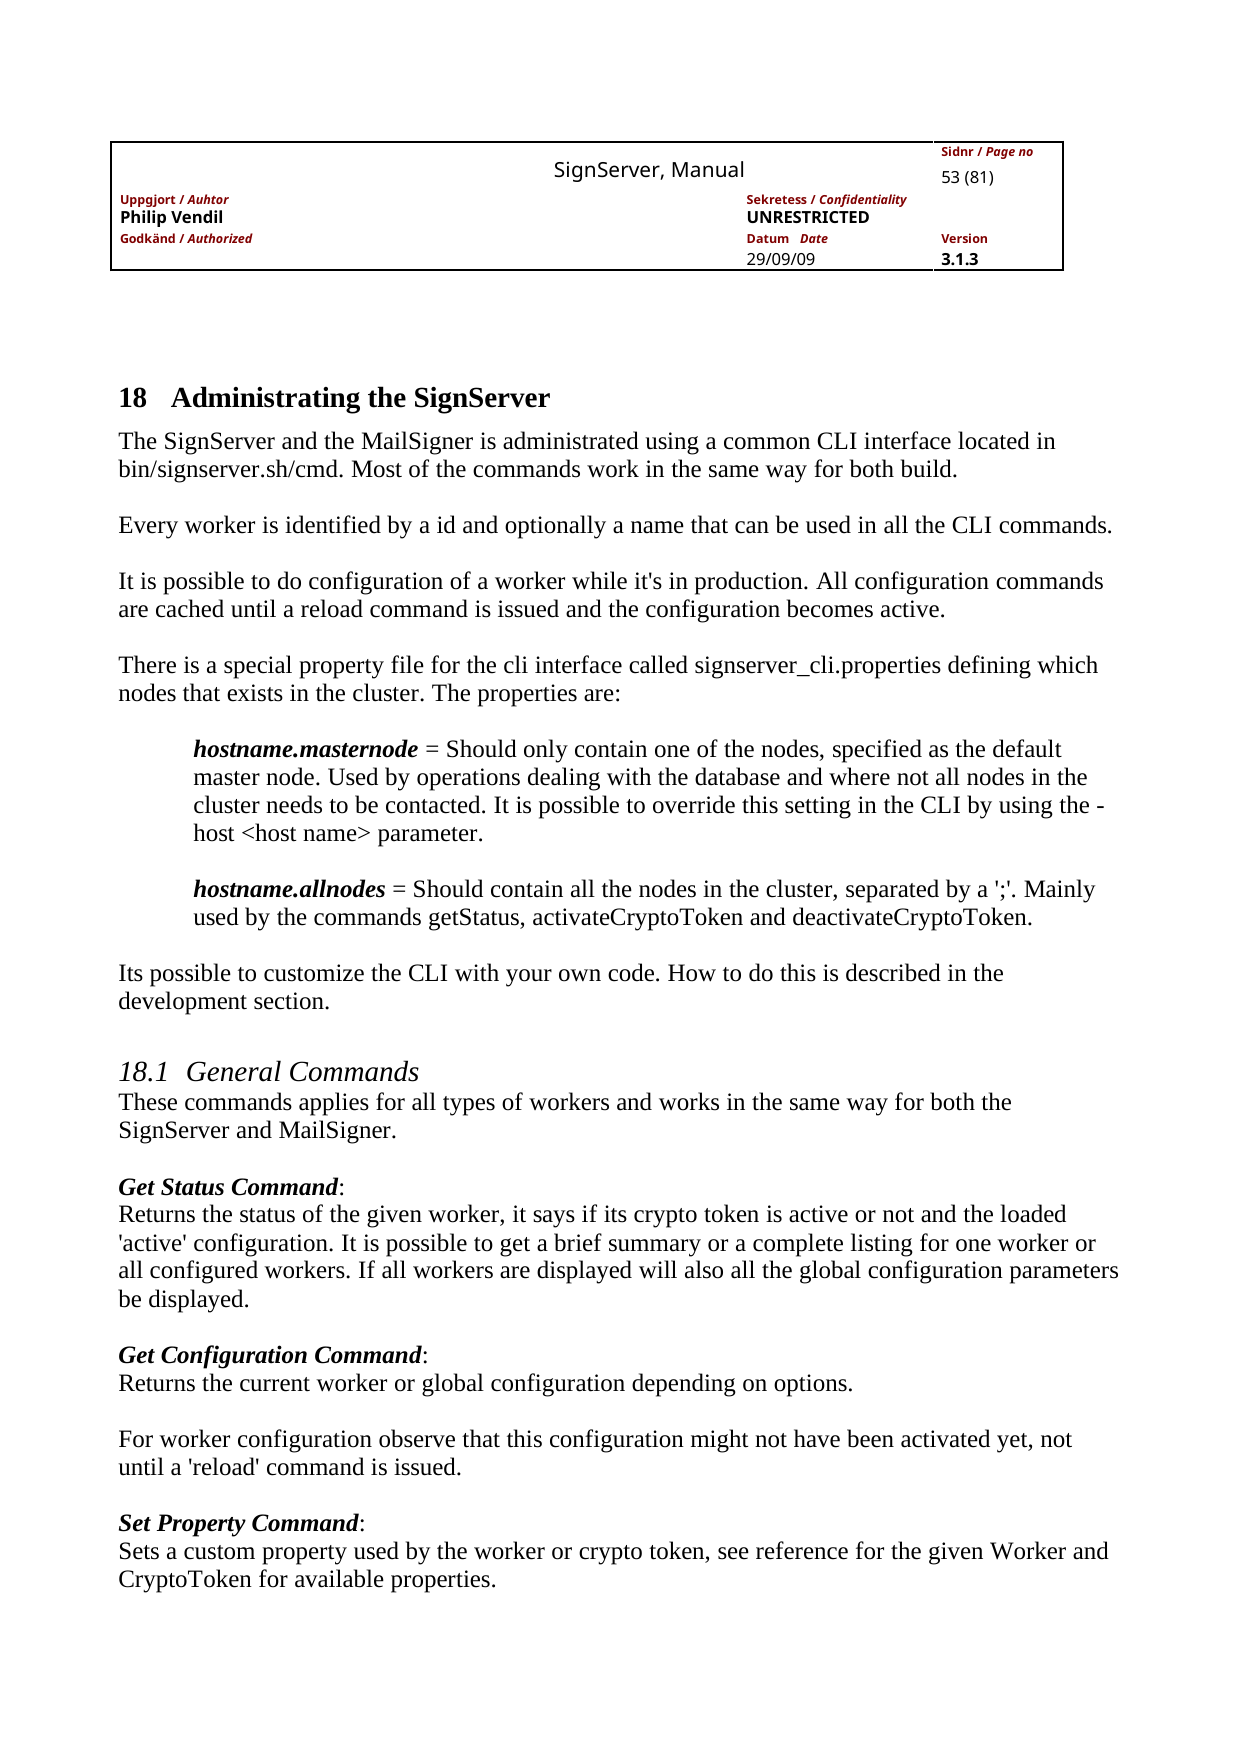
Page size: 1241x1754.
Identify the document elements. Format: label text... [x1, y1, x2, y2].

text Get Status Command: [118, 1172, 1122, 1200]
text hostname.allnodes = Should contain all the nodes in the cluster, separated by a ';'. Mainly used by the commands getStatus, activateCryptoToken and deactivateCryptoToken. [193, 875, 1122, 931]
text The SignServer and the MailSigner is administrated using a common CLI interface located in bin/signserver.sh/cmd. Most of the commands work in the same way for both build. [118, 427, 1122, 483]
text Returns the current worker or global configuration depending on options. [118, 1368, 1122, 1397]
text Returns the status of the given worker, it says if its crypto token is active or not and the loaded 'active' configuration. It is possible to get a brief summary or a complete listing for one worker or all configured workers. If all workers are displayed will also all the global configuration parameters be displayed. [118, 1200, 1122, 1312]
subtitle General Commands [118, 1056, 1122, 1088]
text Set Property Command: [118, 1509, 1122, 1537]
text For worker configuration observe that this configuration might not have been activated yet, not until a 'reload' command is issued. [118, 1424, 1122, 1481]
text It is possible to do configuration of a worker while it's in production. All configuration commands are cached until a reload command is issued and the configuration becomes active. [118, 567, 1122, 623]
text Sets a custom property used by the worker or crypto token, see reference for the given Worker and CryptoToken for available properties. [118, 1537, 1122, 1593]
text Get Configuration Command: [118, 1341, 1122, 1368]
text There is a special property file for the cli interface called signserver_cli.properties defining which nodes that exists in the cluster. The properties are: [118, 651, 1122, 707]
text hostname.masternode = Should only contain one of the nodes, specified as the default master node. Used by operations dealing with the database and where not all nodes in the cluster needs to be contacted. It is possible to override this setting in the CLI by using the -host <host name> parameter. [193, 735, 1122, 847]
text These commands applies for all types of workers and works in the same way for both the SignServer and MailSigner. [118, 1088, 1122, 1144]
text Its possible to customize the CLI with your own code. How to do this is described in the development section. [118, 959, 1122, 1015]
text Every worker is identified by a id and optionally a name that can be used in all the CLI commands. [118, 511, 1122, 539]
subtitle Administrating the SignServer [118, 382, 1122, 414]
